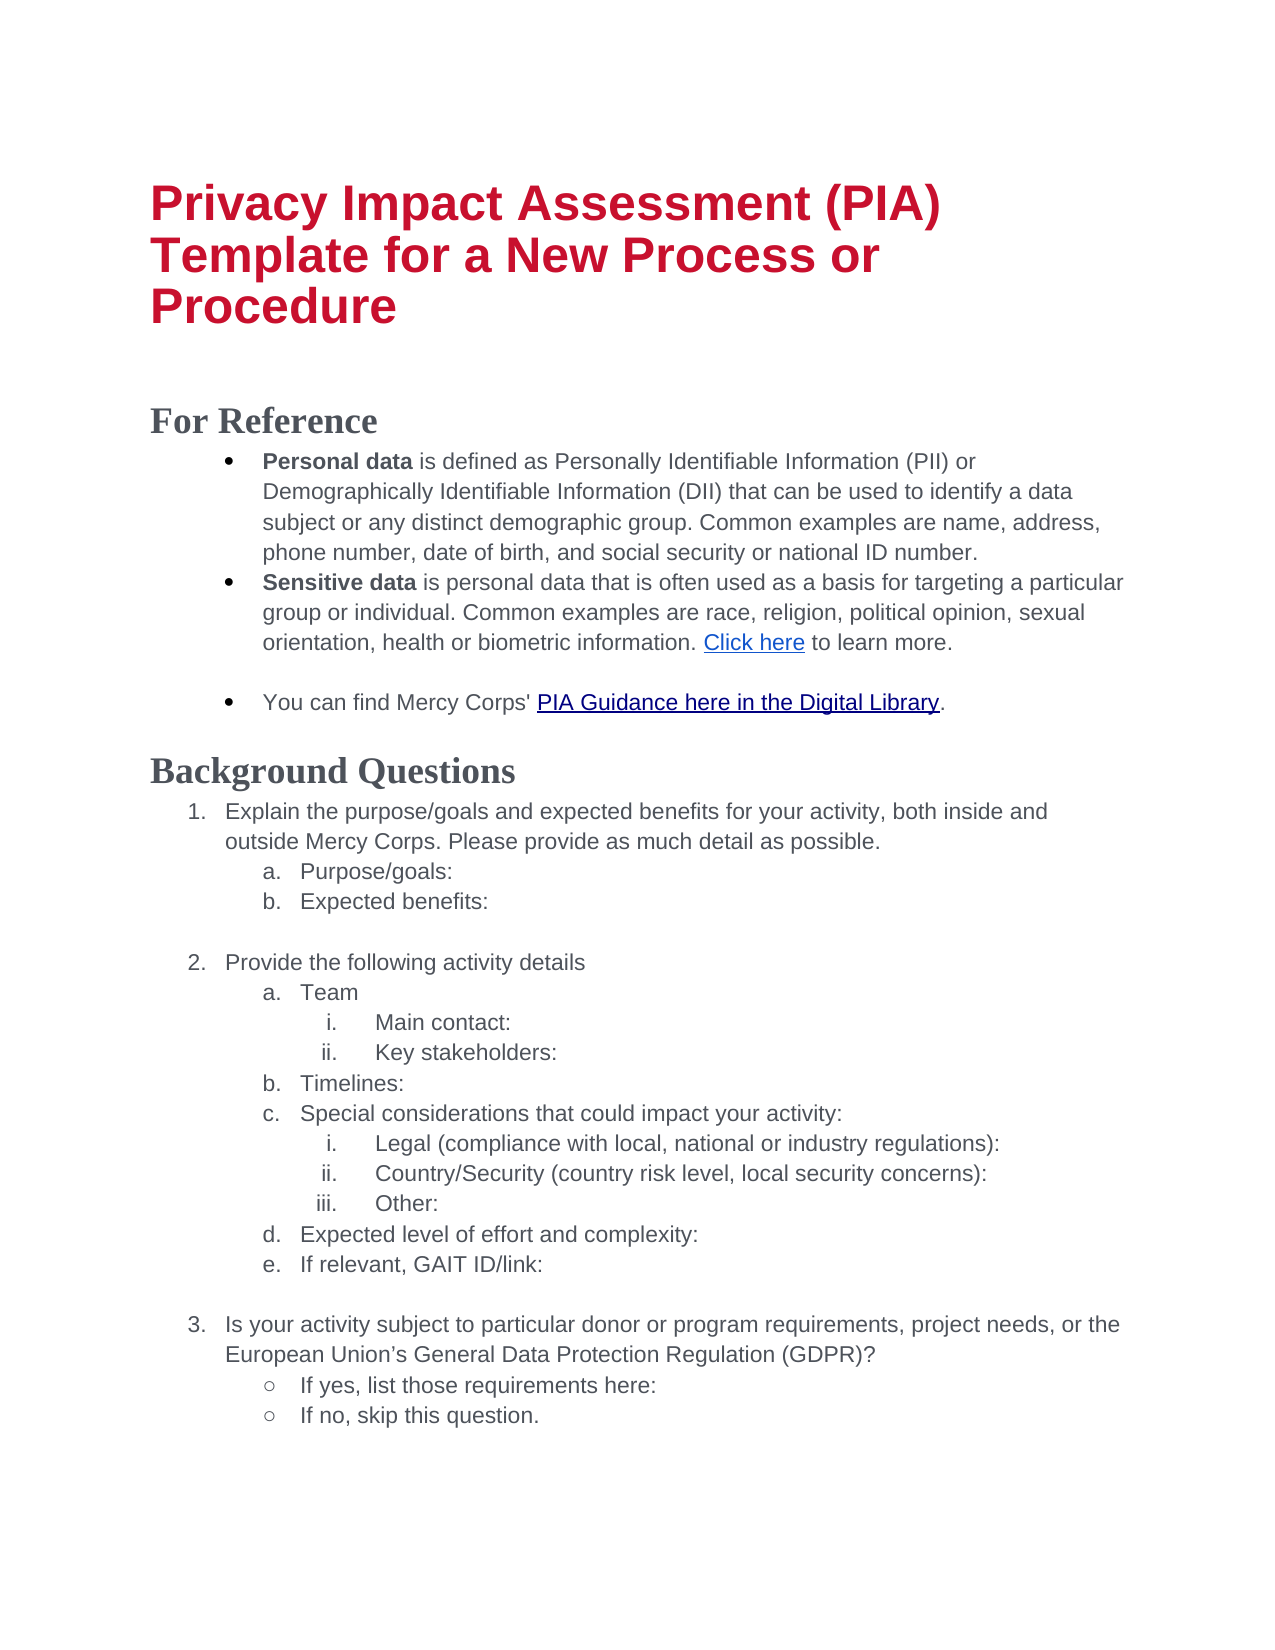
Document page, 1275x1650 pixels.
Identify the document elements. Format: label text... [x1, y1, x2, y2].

list Team [262, 979, 1125, 1005]
list Provide the following activity details [187, 949, 1125, 975]
text Background Questions [150, 748, 1125, 791]
list Sensitive data is personal data that is often used as a basis for targeting a particular group or individual. Common examples are race, religion, political opinion, sexual orientation, health or biometric information. Click here to learn more. [225, 569, 1125, 656]
subtitle Privacy Impact Assessment (PIA) Template for a New Process or Procedure [150, 179, 1125, 334]
list Main contact: [337, 1009, 1125, 1036]
list Country/Security (country risk level, local security concerns): [337, 1160, 1125, 1187]
list Expected benefits: [262, 888, 1125, 945]
list Timelines: [262, 1069, 1125, 1096]
list Expected level of effort and complexity: [262, 1221, 1125, 1247]
list Key stakeholders: [337, 1039, 1125, 1066]
list Is your activity subject to particular donor or program requirements, project needs, or the European Union’s General Data Protection Regulation (GDPR)? [187, 1311, 1125, 1368]
list Explain the purpose/goals and expected benefits for your activity, both inside and outside Mercy Corps. Please provide as much detail as possible. [187, 798, 1125, 854]
list If relevant, GAIT ID/link: [262, 1251, 1125, 1307]
list Legal (compliance with local, national or industry regulations): [337, 1130, 1125, 1156]
list Purpose/goals: [262, 858, 1125, 884]
text For Reference [150, 398, 1125, 442]
list You can find Mercy Corps' PIA Guidance here in the Digital Library. [225, 689, 1125, 715]
list Special considerations that could impact your activity: [262, 1100, 1125, 1126]
list Other: [337, 1190, 1125, 1217]
list Personal data is defined as Personally Identifiable Information (PII) or Demographically Identifiable Information (DII) that can be used to identify a data subject or any distinct demographic group. Common examples are name, address, phone number, date of birth, and social security or national ID number. [225, 448, 1125, 565]
list If no, skip this question. [262, 1402, 1125, 1428]
list If yes, list those requirements here: [262, 1372, 1125, 1398]
